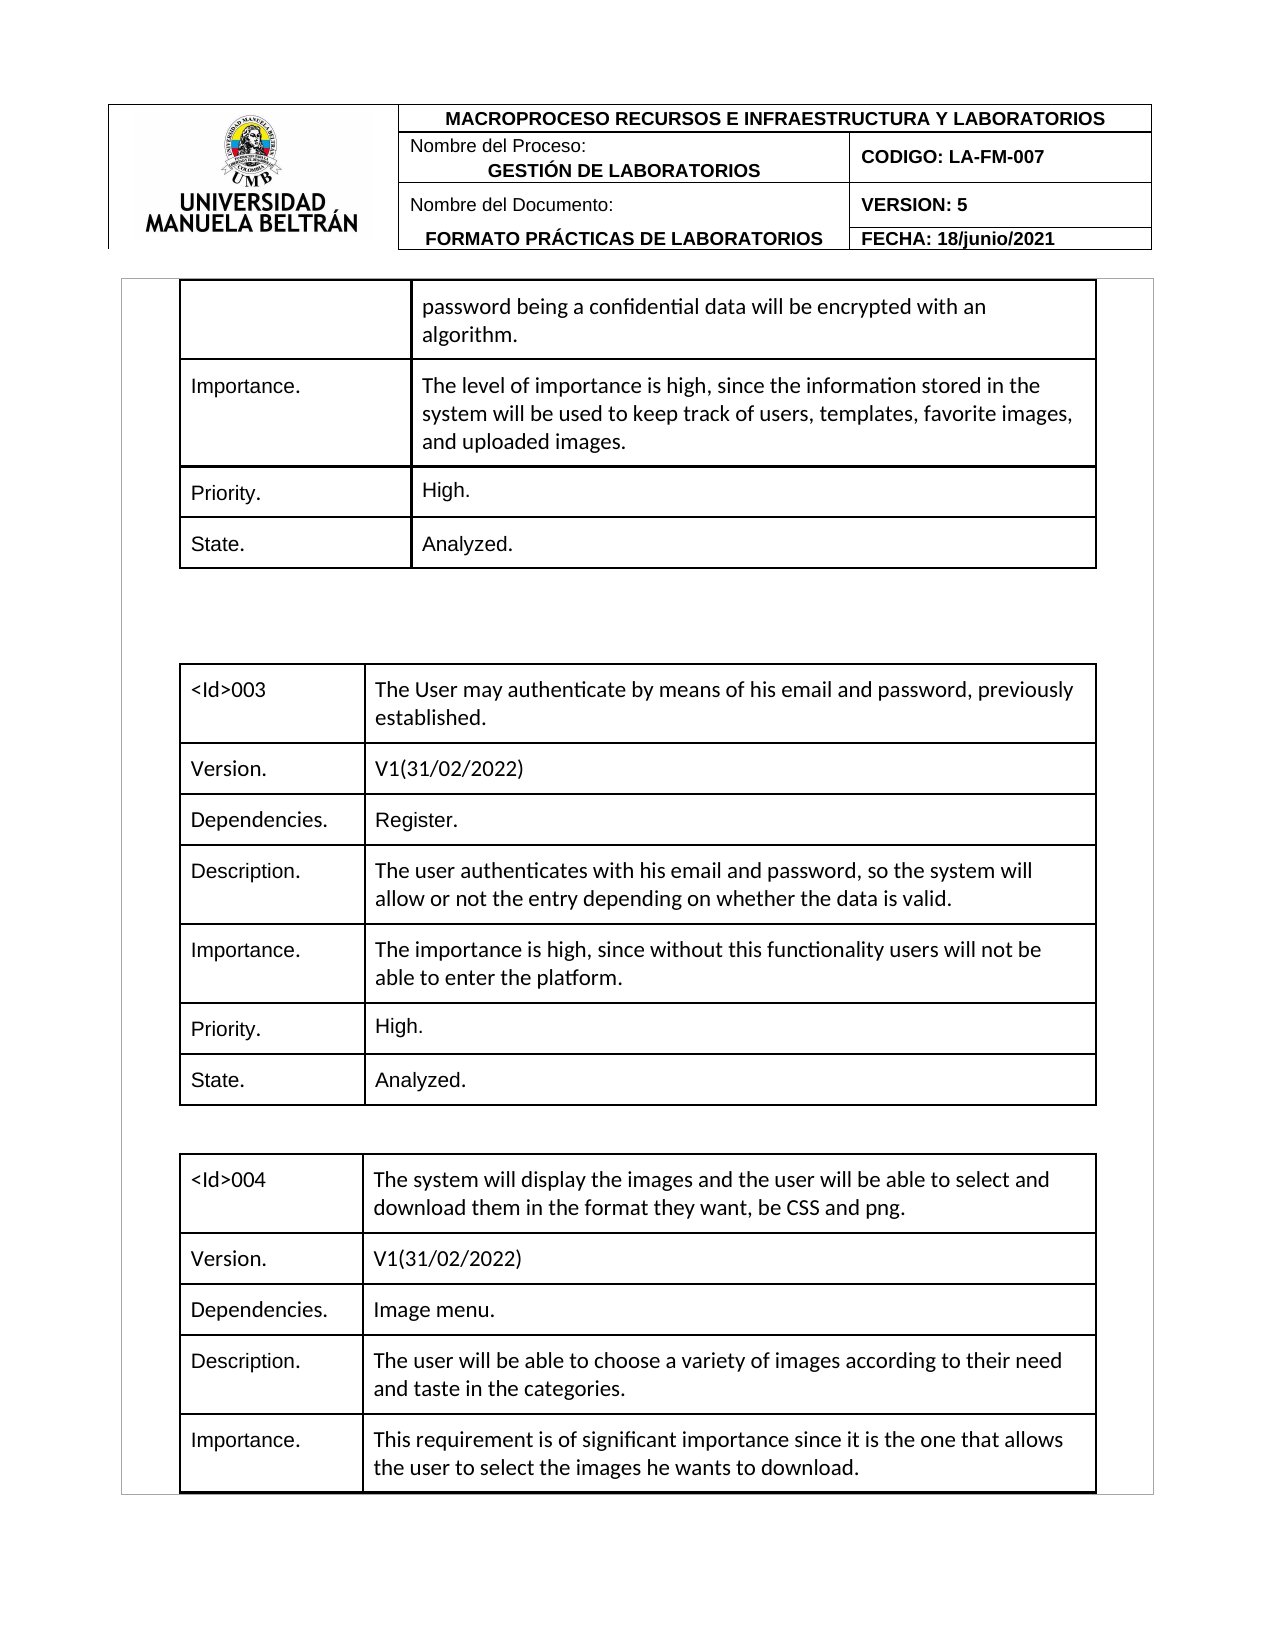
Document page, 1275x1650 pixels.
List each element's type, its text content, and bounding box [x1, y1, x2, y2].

table_cell V1(31/02/2022) [366, 744, 1095, 793]
table_cell Priority. [181, 1004, 364, 1053]
table_cell High. [413, 468, 1095, 516]
table_cell As a working group propose at least 3 project ideas. Evaluate advantages and disadvantages before making a decision. Show a comparison and justify your choice (consider technical aspects, the relevance of the problem to be solved, value delivered to the end user, etc.) For the general definition of the software project take into account the following aspects: Definition of the problem: explain clearly and precisely the problem to be solved Today's world is globalizing and it is becoming more and more necessary that all the parts that make up this society are updated and are at the forefront with the others, for that reason always at the time of a creation we have to give recognition to people who make some creation of art, because a digital creation is also art. The problem that we see reflected is that there are many pages of creations, but there is not one that is specified in css art, the requirement is to have a new computer system that replaces the gallery systems (an example Pinterest) as they are obsolete to put only this type of creations, there are also shortcomings in terms of editing on the same page or app, there are pages that only allow you to upload the image, without being able to create one through the system itself. Solution offered: what is the system to be developed; needs covered by the system (what is the expected product?, what is it for?) Justification: explain the value generated by the project (why is it worth doing?). The product as we talked about in the problem will be focused on the population that develops art creations in css, so the system will help people who upload their gallery to be more recognized because it is focused on something more specific, at this time the scope that we will give will be to a population of Bogota, this software serves not only to upload your gallery but to create the design on the same platform, this can be very helpful for improving times in terms of creation and would generate simplicity for artists. End User: Describe the people or entities that will use the system or part of it (to whom is it addressed?) It is necessary to make this project for people who love css and their creations, it is almost a community, where this type of art is welcomed, but it should be clarified if anyone wants or is interested in making a creation can do so on the page and upload your gallery. Utility: explain how a return on investment could be achieved for the project The investment of the project consists of 5 million approximately since the cost of the elements of the computer plus the passive expenses achieve an expense of that caliber, what are elements of hardware that can be damaged we will put a budget of 1.000.000 and for the passive expenses monthly could be 80000, the return of the investment is increased due to the amount of users in the platform between more users would be more viable and we would have more profits since that is one of our objectives. Workspace. Create a repository for the project. All members of the group must be linked to the repository Build a page to store documentation. It is recommended to use tools such as GitLab pages, GitHub pages or Read the docs. A: Functional requirements: Non-functional requirements: Scope of the system: The cost that has been budgeted for the project is five million pesos taking into account the passive expenses of electricity and internet and also the server and hosting services, the project will be carried out throughout the semester having between 2 to 5 hours worked by developer, the project will be working on a low scale for the users destined, you can download and upload images but many will be designed since we do not have the knowledge in design for these. Selected technologies: MySQL, Laravel, JavaScript, CSS, Bootstrap, Hosting All information must be stored on the project page. Build a presentation (format 10- 15 min) where you present your project idea (the presentation must contain the information of the points of points 1,2,3 and 4 in English) Update the information on the project page To be taken into account This activity corresponds to the first note of the laboratory On Thursday, February 17, each group must make a presentation with their project idea The project idea and an initial version of the presentation will be reviewed on a later Friday, if some group have some adjustments to be made. The presentation of the project page is important, make sure that the information is well distributed and has a good presentation! Evaluation 20 % oral presentation 20 % Adjustments according to recommendations 40 % Clarity in the definition of the project (scope, functionalities, justification, etc.) 20 % Creation of repository and project page Resources How to prepare a pitch: https://blog.broota.com/2014/06/que-es-y-como-preparar-un-pitch/ Additional tools: https://readthedocs.org/ https://pages.github.com/ https://about.gitlab.com/product/pages/ [122, 279, 1153, 1493]
table_cell Analyzed. [366, 1055, 1095, 1104]
table_cell Importance. [181, 1415, 362, 1491]
table_cell Register. [366, 795, 1095, 844]
table_cell High. [366, 1004, 1095, 1053]
table_cell The level of importance is high, since the information stored in the system will be used to keep track of users, templates, favorite images, and uploaded images. [413, 360, 1095, 465]
table_cell Importance. [181, 360, 410, 465]
table_cell password being a confidential data will be encrypted with an algorithm. [413, 281, 1095, 358]
table_cell Priority. [181, 468, 410, 516]
table_cell This requirement is of significant importance since it is the one that allows the user to select the images he wants to download. [364, 1415, 1095, 1491]
table_header <Id>003 [181, 665, 364, 742]
table_cell Importance. [181, 925, 364, 1002]
table_cell The user will be able to choose a variety of images according to their need and taste in the categories. [364, 1336, 1095, 1412]
table_cell [181, 281, 410, 358]
table_cell Dependencies. [181, 795, 364, 844]
table_cell Description. [181, 1336, 362, 1412]
table_header The User may authenticate by means of his email and password, previously established. [366, 665, 1095, 742]
table_cell Version. [181, 1234, 362, 1282]
table_cell Image menu. [364, 1285, 1095, 1333]
table_header The system will display the images and the user will be able to select and download them in the format they want, be CSS and png. [364, 1155, 1095, 1232]
table_cell State. [181, 1055, 364, 1104]
table_cell V1(31/02/2022) [364, 1234, 1095, 1282]
table_cell Analyzed. [413, 518, 1095, 567]
table_cell The importance is high, since without this functionality users will not be able to enter the platform. [366, 925, 1095, 1002]
table_cell Version. [181, 744, 364, 793]
table_cell The user authenticates with his email and password, so the system will allow or not the entry depending on whether the data is valid. [366, 846, 1095, 923]
table_cell State. [181, 518, 410, 567]
table_cell Dependencies. [181, 1285, 362, 1333]
table_cell Description. [181, 846, 364, 923]
picture [134, 113, 374, 241]
table_header <Id>004 [181, 1155, 362, 1232]
